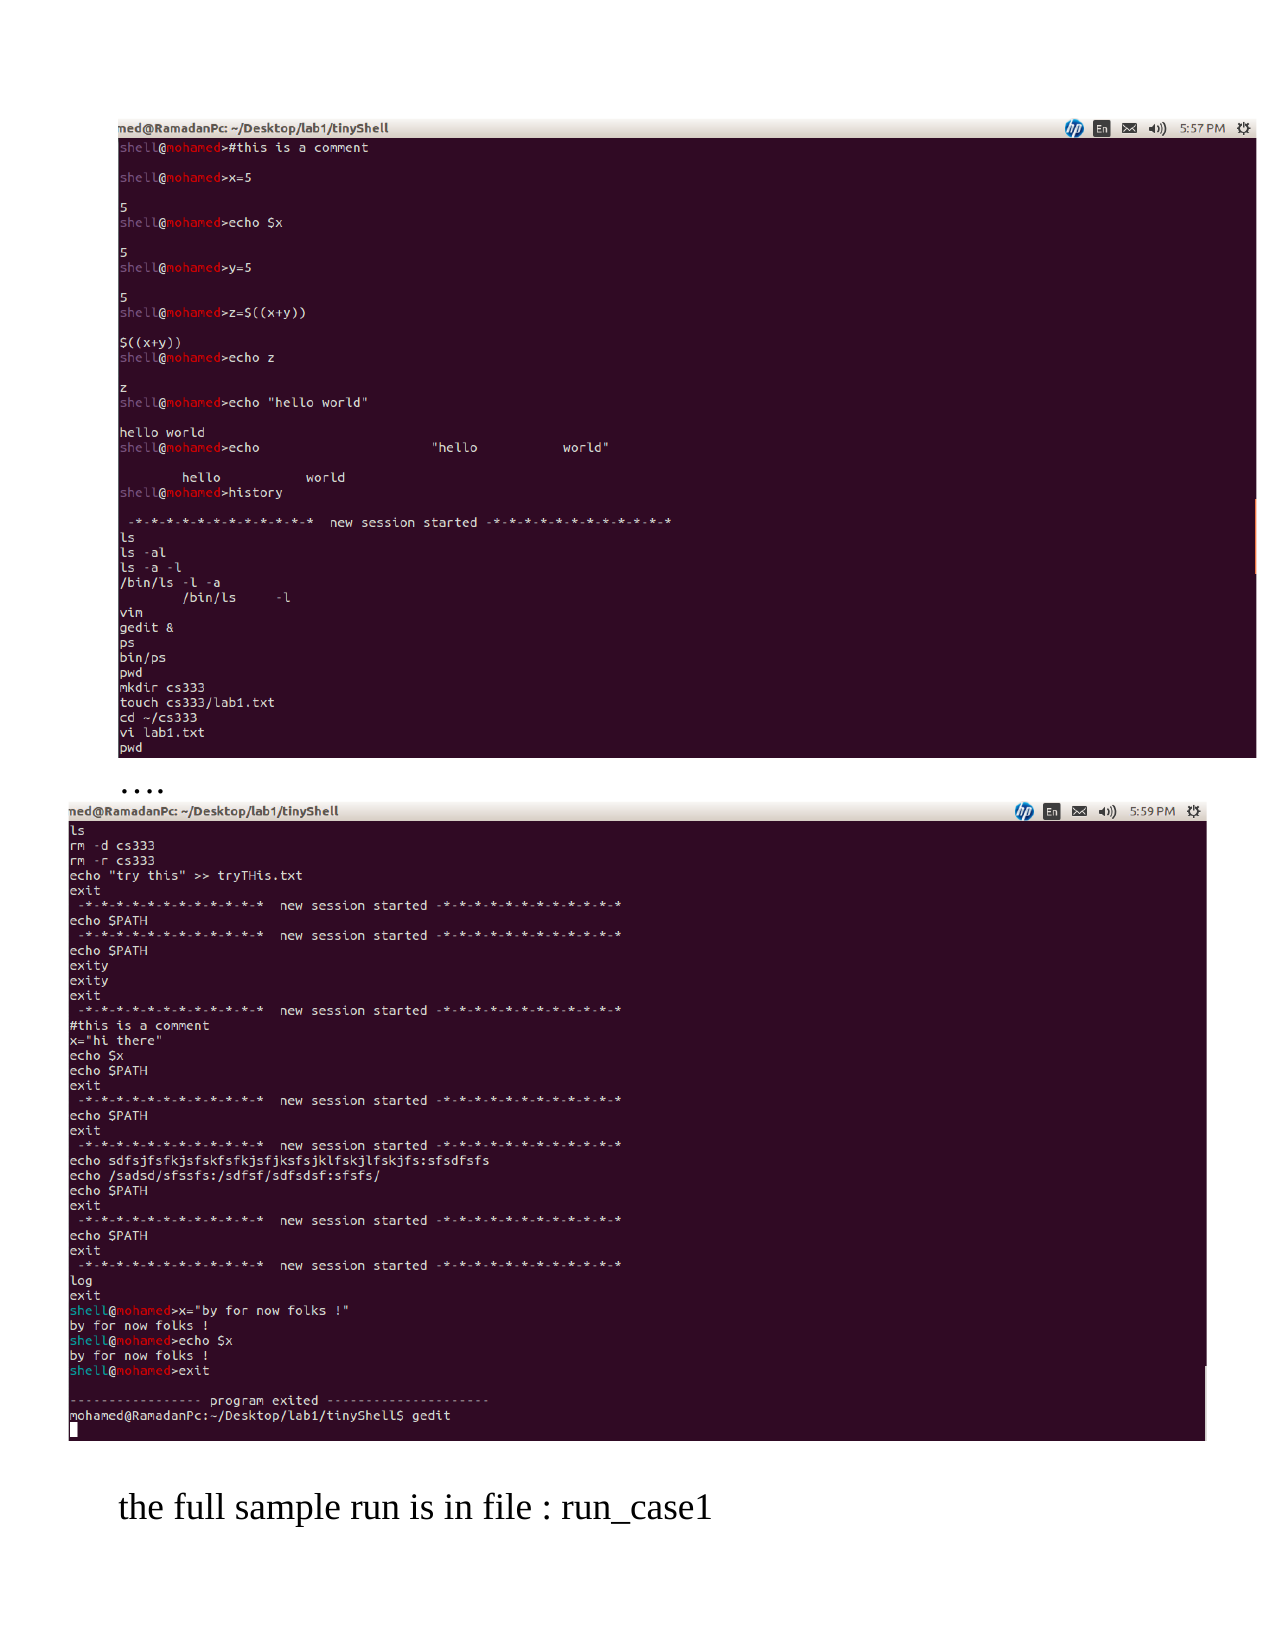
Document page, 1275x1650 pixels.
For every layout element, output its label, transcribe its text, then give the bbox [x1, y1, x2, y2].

picture [118, 118, 1257, 758]
text the full sample run is in file : run_case1 [118, 1484, 1157, 1527]
picture [68, 801, 1207, 1441]
text …. [118, 758, 1157, 801]
